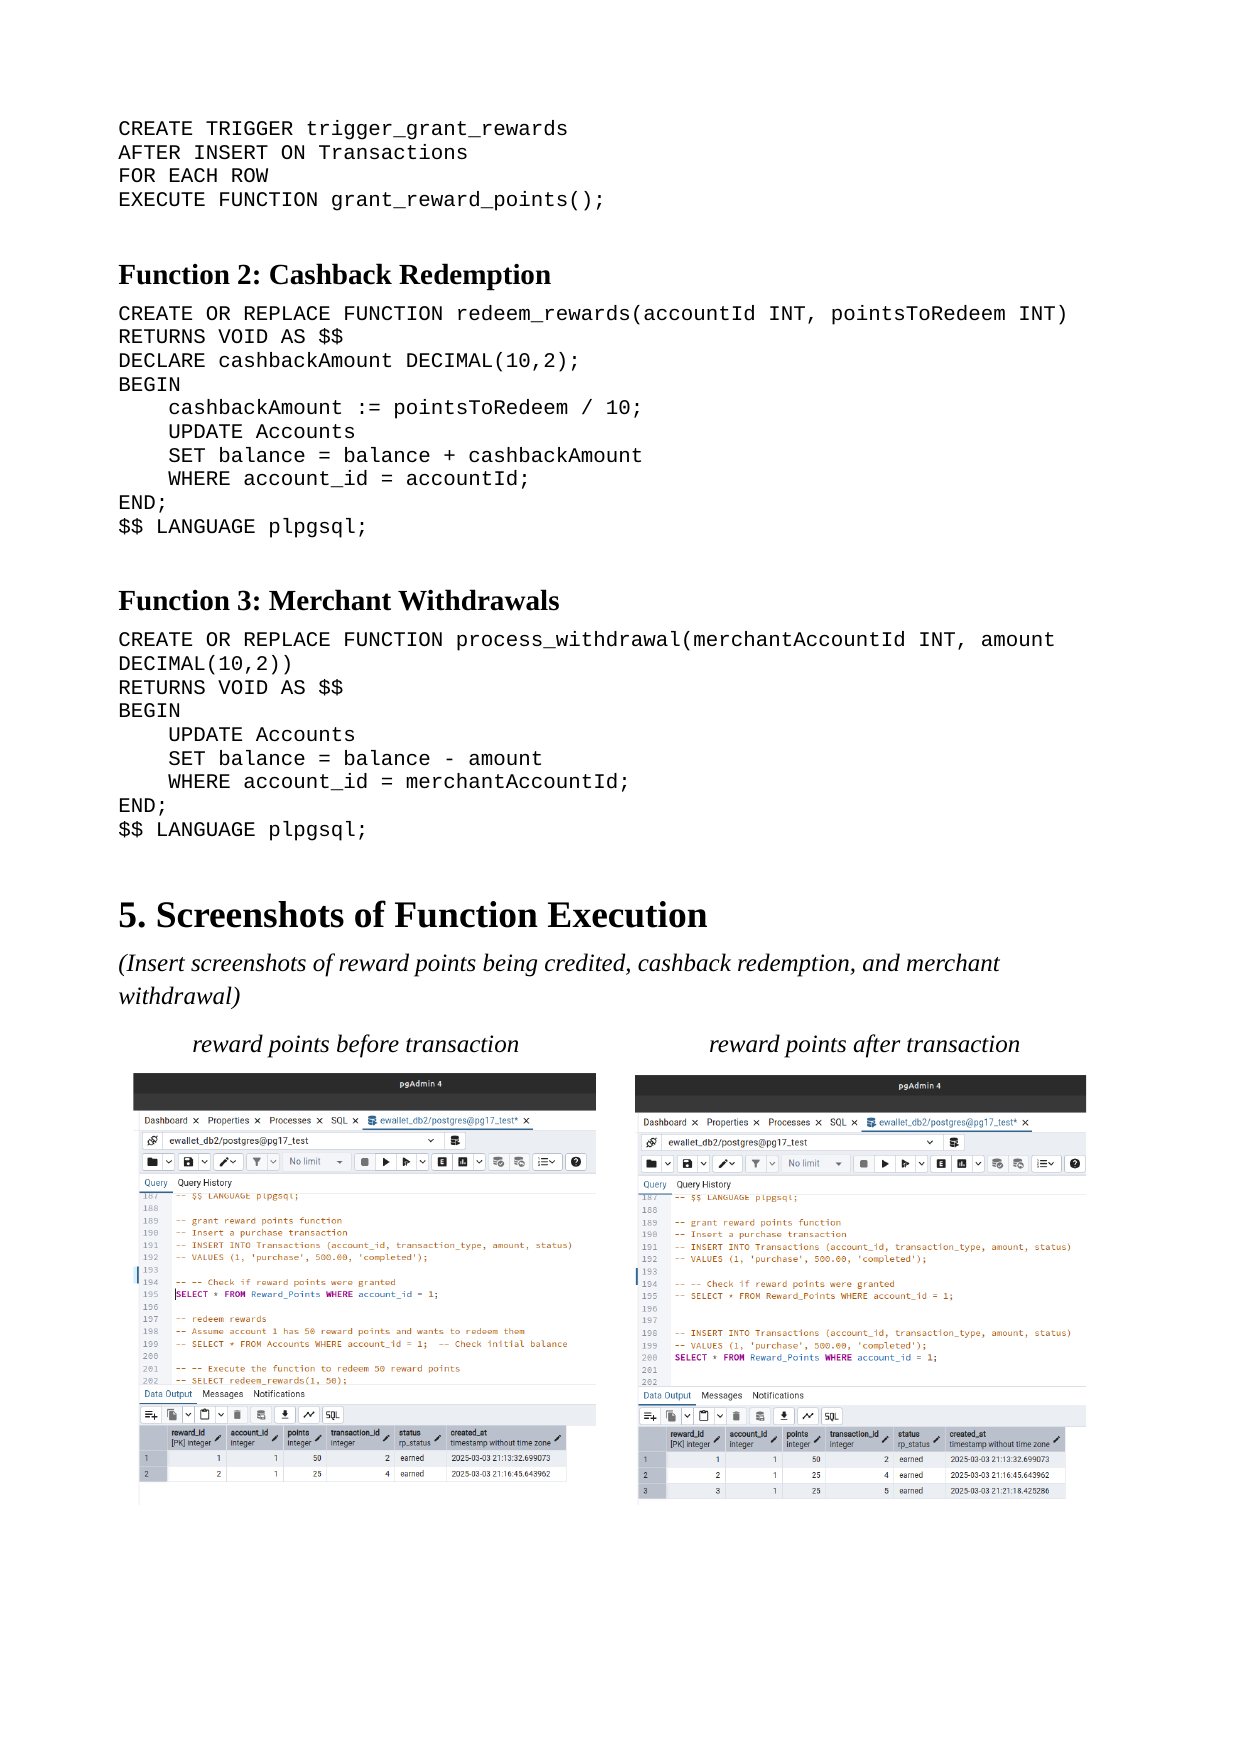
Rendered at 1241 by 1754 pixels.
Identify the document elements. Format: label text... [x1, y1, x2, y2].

text SET balance = balance + cashbackAmount [118, 445, 1122, 468]
text END; [118, 492, 1122, 516]
text FOR EACH ROW [118, 165, 1122, 189]
text RETURNS VOID AS $$ [118, 326, 1122, 350]
text DECLARE cashbackAmount DECIMAL(10,2); [118, 350, 1122, 374]
text WHERE account_id = accountId; [118, 468, 1122, 492]
text AFTER INSERT ON Transactions [118, 142, 1122, 165]
subtitle Function 2: Cashback Redemption [118, 257, 1122, 290]
text CREATE OR REPLACE FUNCTION redeem_rewards(accountId INT, pointsToRedeem INT) [118, 303, 1122, 326]
text $$ LANGUAGE plpgsql; [118, 516, 1122, 539]
text CREATE TRIGGER trigger_grant_rewards [118, 118, 1122, 142]
text $$ LANGUAGE plpgsql; [118, 818, 1122, 842]
text reward points before transaction reward points after transaction [118, 1029, 1122, 1057]
text SET balance = balance - amount [118, 748, 1122, 771]
text (Insert screenshots of reward points being credited, cashback redemption, and merchant withdrawal) [118, 948, 1122, 1010]
text cashbackAmount := pointsToRedeem / 10; [118, 397, 1122, 421]
text EXECUTE FUNCTION grant_reward_points(); [118, 189, 1122, 213]
subtitle 5. Screenshots of Function Execution [118, 892, 1122, 936]
text UPDATE Accounts [118, 421, 1122, 445]
text UPDATE Accounts [118, 724, 1122, 748]
picture [635, 1075, 1059, 1505]
text CREATE OR REPLACE FUNCTION process_withdrawal(merchantAccountId INT, amount DECIMAL(10,2)) [118, 629, 1122, 677]
picture [133, 1073, 586, 1505]
subtitle Function 3: Merchant Withdrawals [118, 583, 1122, 617]
text BEGIN [118, 700, 1122, 724]
text RETURNS VOID AS $$ [118, 677, 1122, 700]
text END; [118, 795, 1122, 818]
text BEGIN [118, 374, 1122, 397]
text WHERE account_id = merchantAccountId; [118, 771, 1122, 795]
